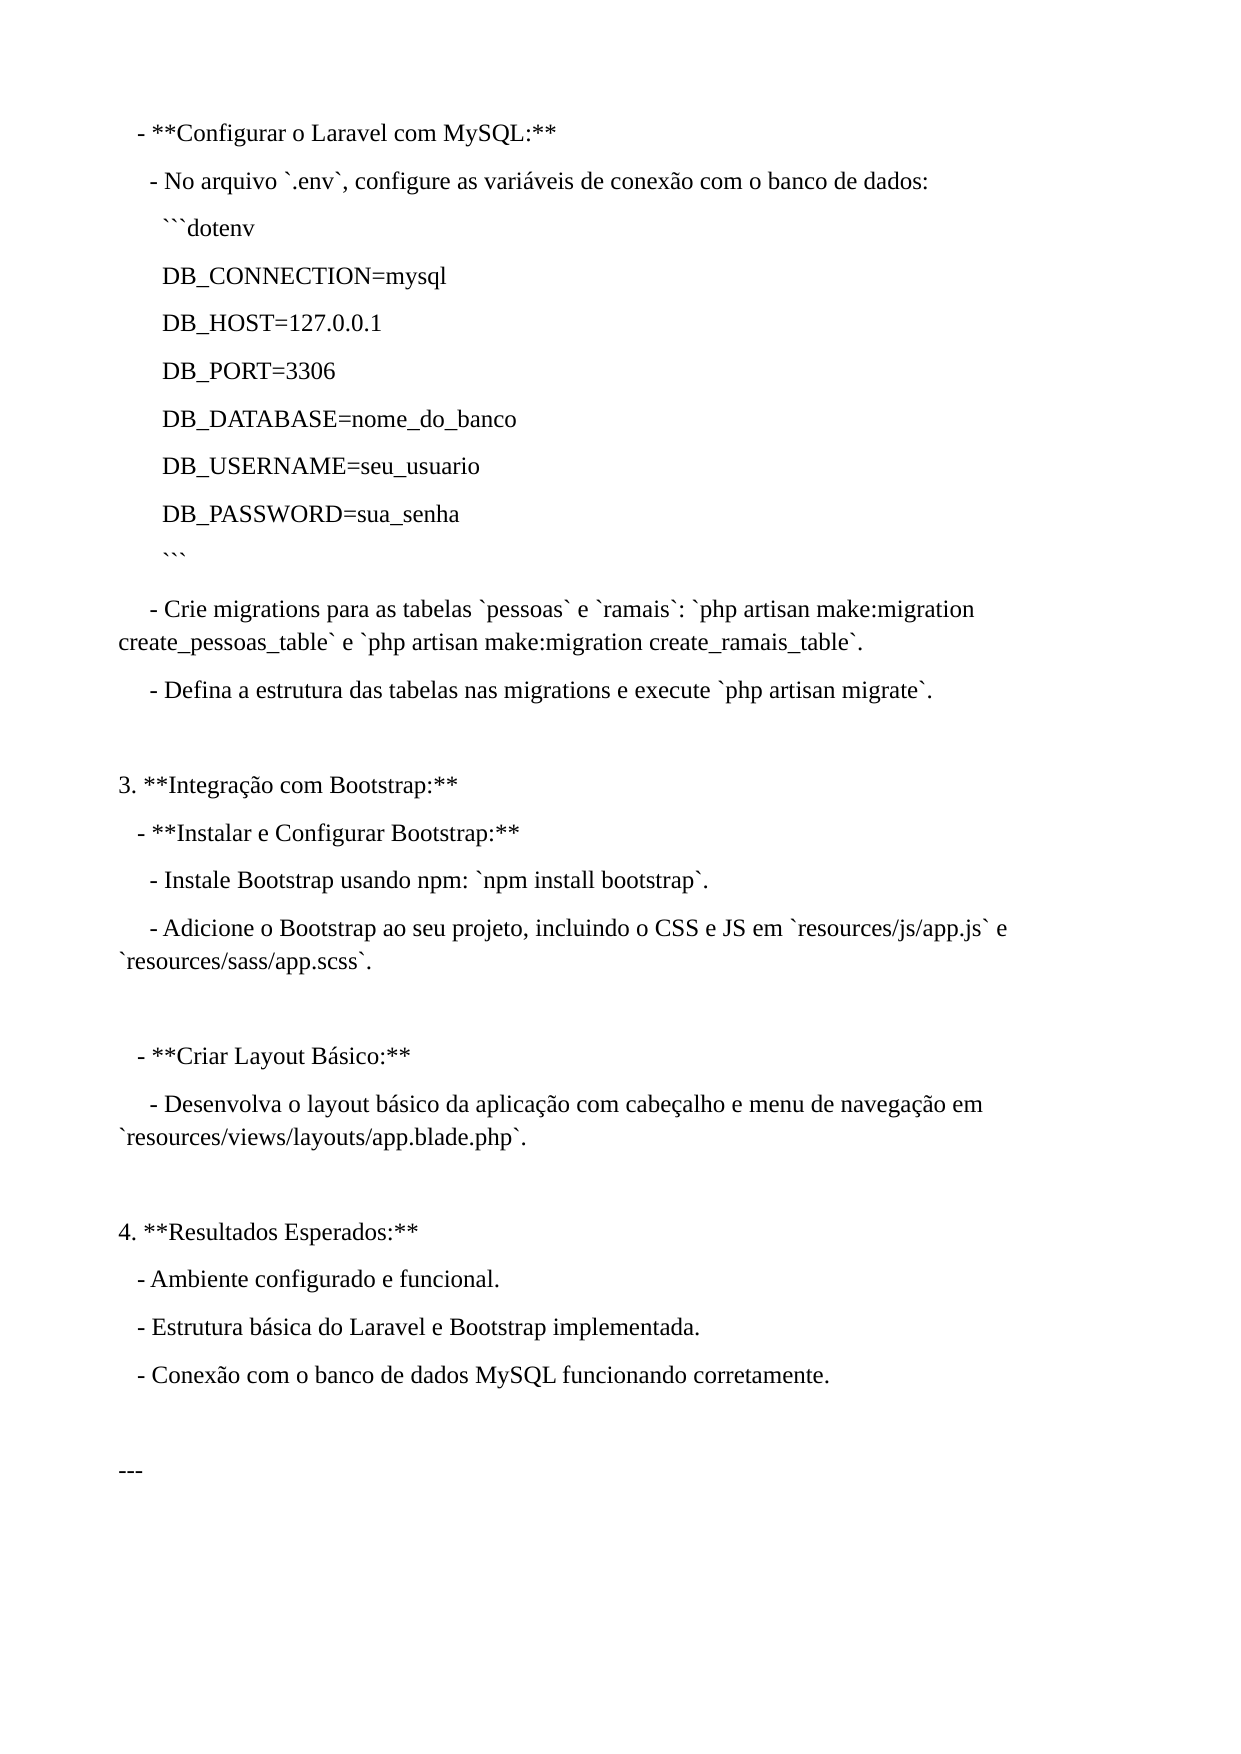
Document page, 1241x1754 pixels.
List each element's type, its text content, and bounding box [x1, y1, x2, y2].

text ```dotenv [118, 213, 1122, 242]
text - Adicione o Bootstrap ao seu projeto, incluindo o CSS e JS em `resources/js/app.js` e `resources/sass/app.scss`. [118, 913, 1122, 974]
text - Conexão com o banco de dados MySQL funcionando corretamente. [118, 1360, 1122, 1388]
text - **Criar Layout Básico:** [118, 1041, 1122, 1070]
text - No arquivo `.env`, configure as variáveis de conexão com o banco de dados: [118, 166, 1122, 194]
text - Desenvolva o layout básico da aplicação com cabeçalho e menu de navegação em `resources/views/layouts/app.blade.php`. [118, 1089, 1122, 1150]
text DB_HOST=127.0.0.1 [118, 308, 1122, 337]
text DB_DATABASE=nome_do_banco [118, 404, 1122, 432]
text - Ambiente configurado e funcional. [118, 1264, 1122, 1293]
text DB_USERNAME=seu_usuario [118, 451, 1122, 480]
text - Crie migrations para as tabelas `pessoas` e `ramais`: `php artisan make:migration create_pessoas_table` e `php artisan make:migration create_ramais_table`. [118, 594, 1122, 656]
text 4. **Resultados Esperados:** [118, 1217, 1122, 1246]
text DB_PASSWORD=sua_senha [118, 499, 1122, 528]
text DB_PORT=3306 [118, 356, 1122, 385]
text ``` [118, 547, 1122, 575]
text - Instale Bootstrap usando npm: `npm install bootstrap`. [118, 865, 1122, 894]
text --- [118, 1455, 1122, 1484]
text - Estrutura básica do Laravel e Bootstrap implementada. [118, 1312, 1122, 1341]
text - **Configurar o Laravel com MySQL:** [118, 118, 1122, 147]
text - Defina a estrutura das tabelas nas migrations e execute `php artisan migrate`. [118, 675, 1122, 703]
text - **Instalar e Configurar Bootstrap:** [118, 818, 1122, 846]
text 3. **Integração com Bootstrap:** [118, 770, 1122, 799]
text DB_CONNECTION=mysql [118, 261, 1122, 290]
